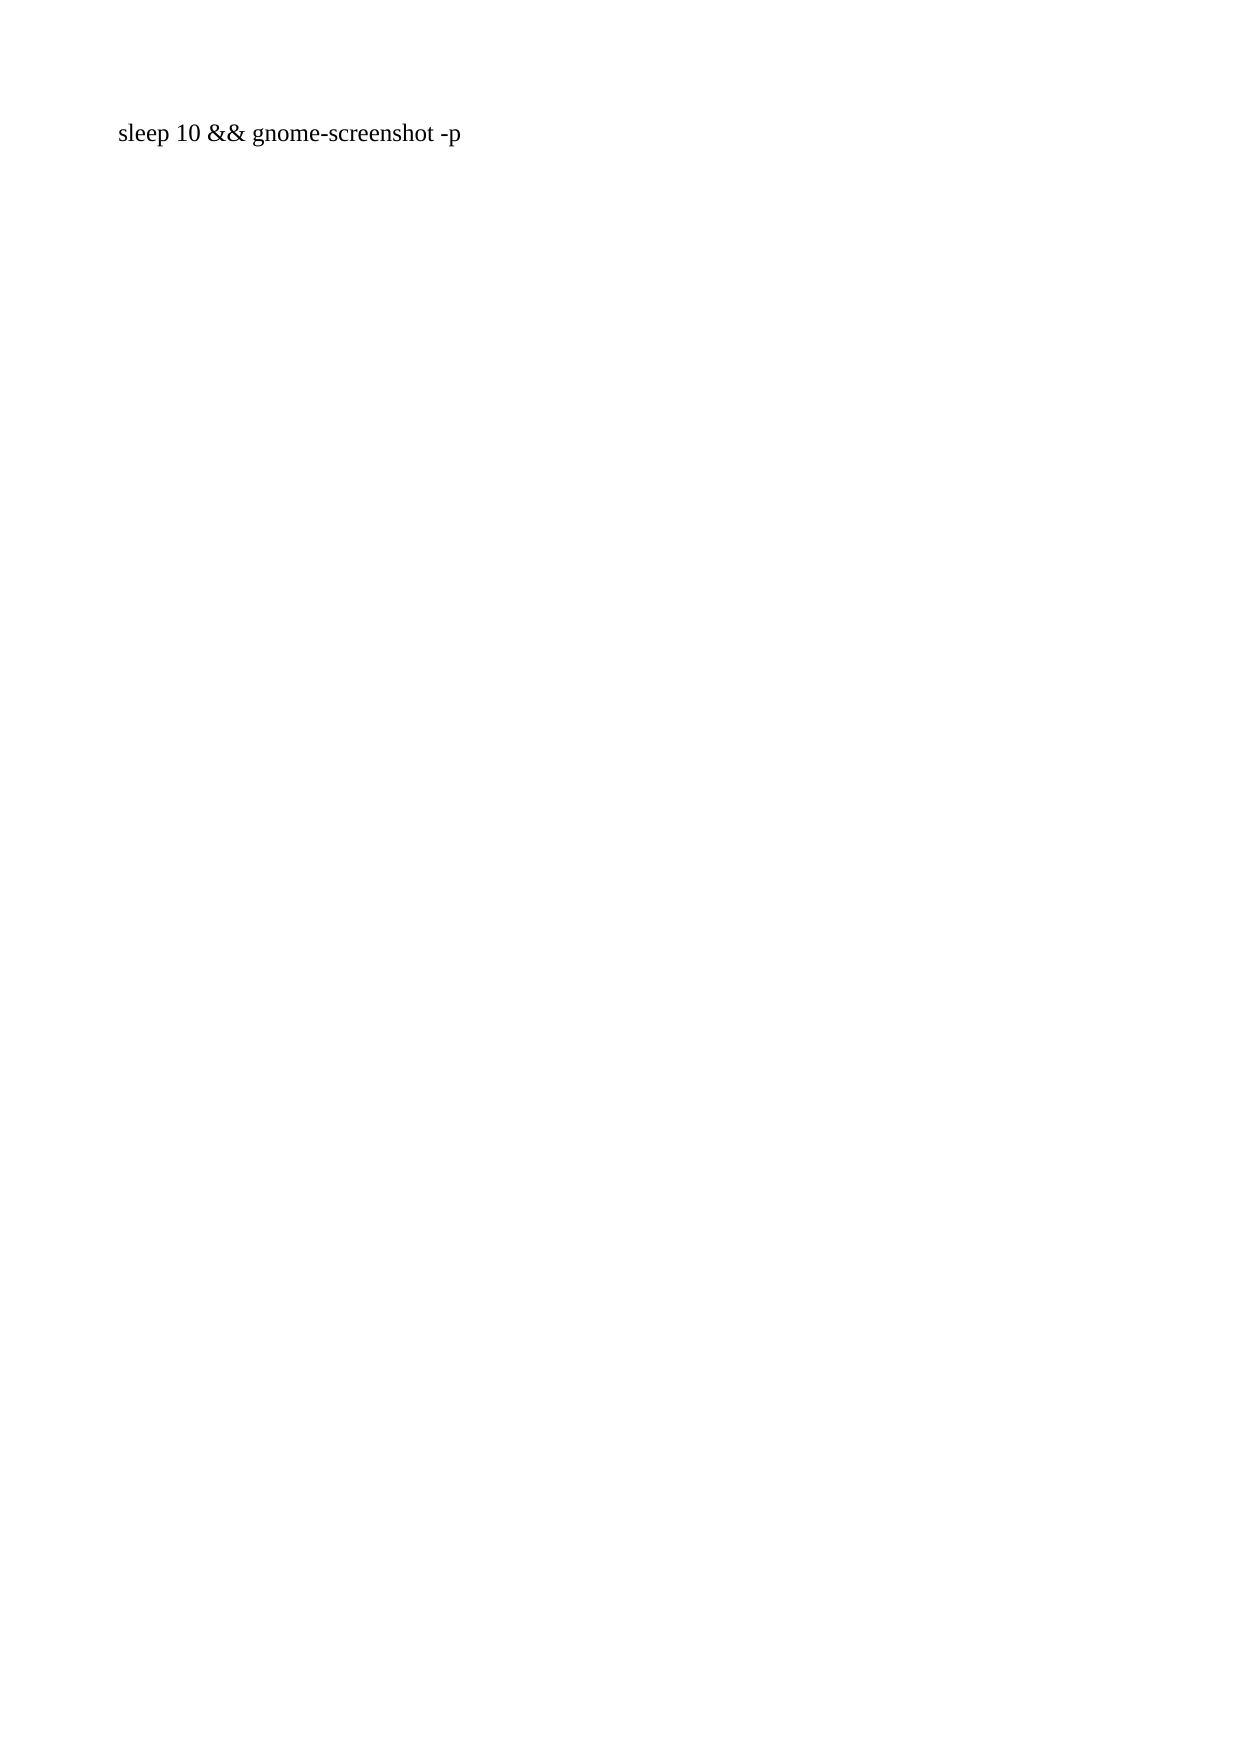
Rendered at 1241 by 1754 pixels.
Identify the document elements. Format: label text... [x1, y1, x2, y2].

text sleep 10 && gnome-screenshot -p [118, 118, 1122, 147]
